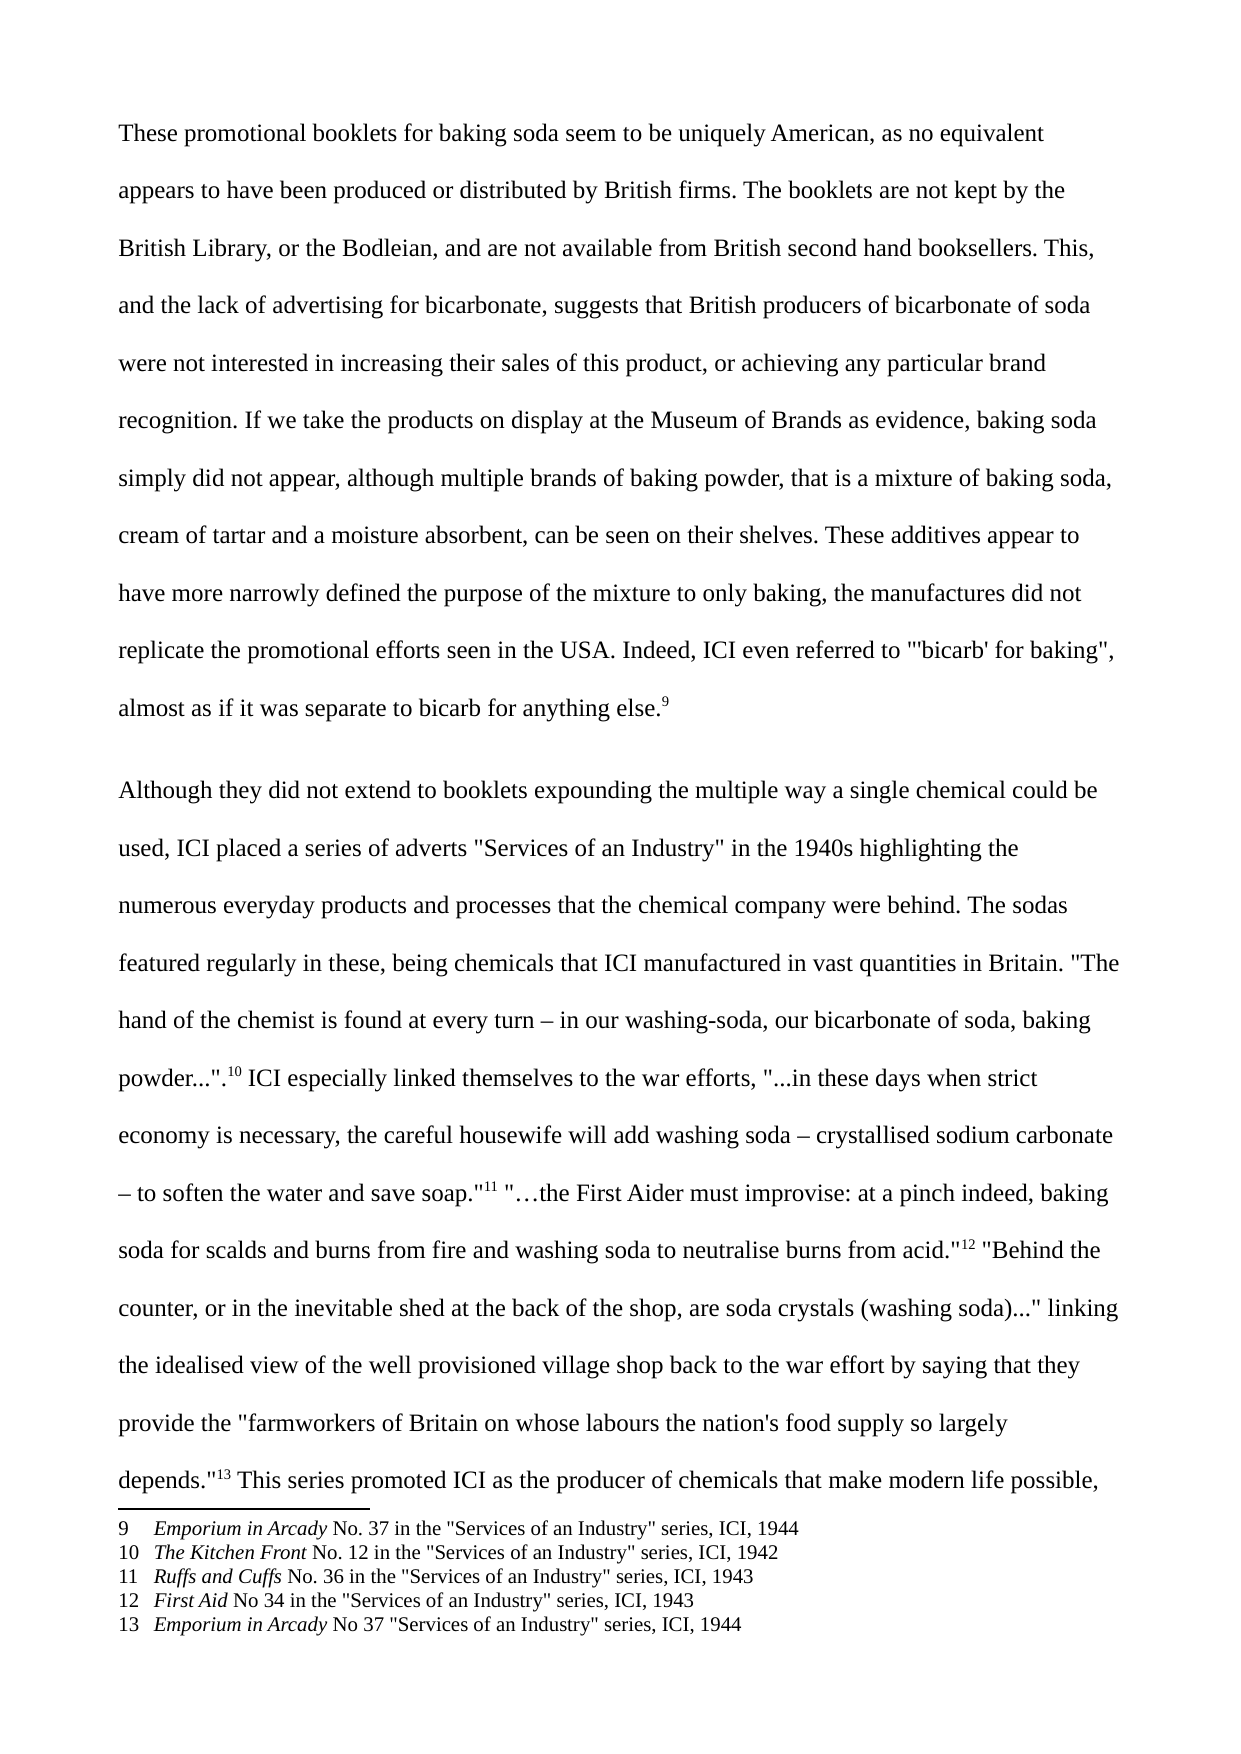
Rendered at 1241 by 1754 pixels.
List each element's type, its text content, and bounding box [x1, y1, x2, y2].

text Emporium in Arcady No 37 "Services of an Industry" series, ICI, 1944 [118, 1612, 1122, 1636]
text These promotional booklets for baking soda seem to be uniquely American, as no equivalent appears to have been produced or distributed by British firms. The booklets are not kept by the British Library, or the Bodleian, and are not available from British second hand booksellers. This, and the lack of advertising for bicarbonate, suggests that British producers of bicarbonate of soda were not interested in increasing their sales of this product, or achieving any particular brand recognition. If we take the products on display at the Museum of Brands as evidence, baking soda simply did not appear, although multiple brands of baking powder, that is a mixture of baking soda, cream of tartar and a moisture absorbent, can be seen on their shelves. These additives appear to have more narrowly defined the purpose of the mixture to only baking, the manufactures did not replicate the promotional efforts seen in the USA. Indeed, ICI even referred to "'bicarb' for baking", almost as if it was separate to bicarb for anything else. [118, 118, 1122, 722]
text Emporium in Arcady No. 37 in the "Services of an Industry" series, ICI, 1944 [118, 1516, 1122, 1539]
text First Aid No 34 in the "Services of an Industry" series, ICI, 1943 [118, 1588, 1122, 1612]
text Ruffs and Cuffs No. 36 in the "Services of an Industry" series, ICI, 1943 [118, 1564, 1122, 1588]
text The Kitchen Front No. 12 in the "Services of an Industry" series, ICI, 1942 [118, 1539, 1122, 1564]
text Although they did not extend to booklets expounding the multiple way a single chemical could be used, ICI placed a series of adverts "Services of an Industry" in the 1940s highlighting the numerous everyday products and processes that the chemical company were behind. The sodas featured regularly in these, being chemicals that ICI manufactured in vast quantities in Britain. "The hand of the chemist is found at every turn – in our washing-soda, our bicarbonate of soda, baking powder...". ICI especially linked themselves to the war efforts, "...in these days when strict economy is necessary, the careful housewife will add washing soda – crystallised sodium carbonate – to soften the water and save soap." "…the First Aider must improvise: at a pinch indeed, baking soda for scalds and burns from fire and washing soda to neutralise burns from acid." "Behind the counter, or in the inevitable shed at the back of the shop, are soda crystals (washing soda)..." linking the idealised view of the well provisioned village shop back to the war effort by saying that they provide the "farmworkers of Britain on whose labours the nation's food supply so largely depends." This series promoted ICI as the producer of chemicals that make modern life possible, [118, 776, 1122, 1494]
